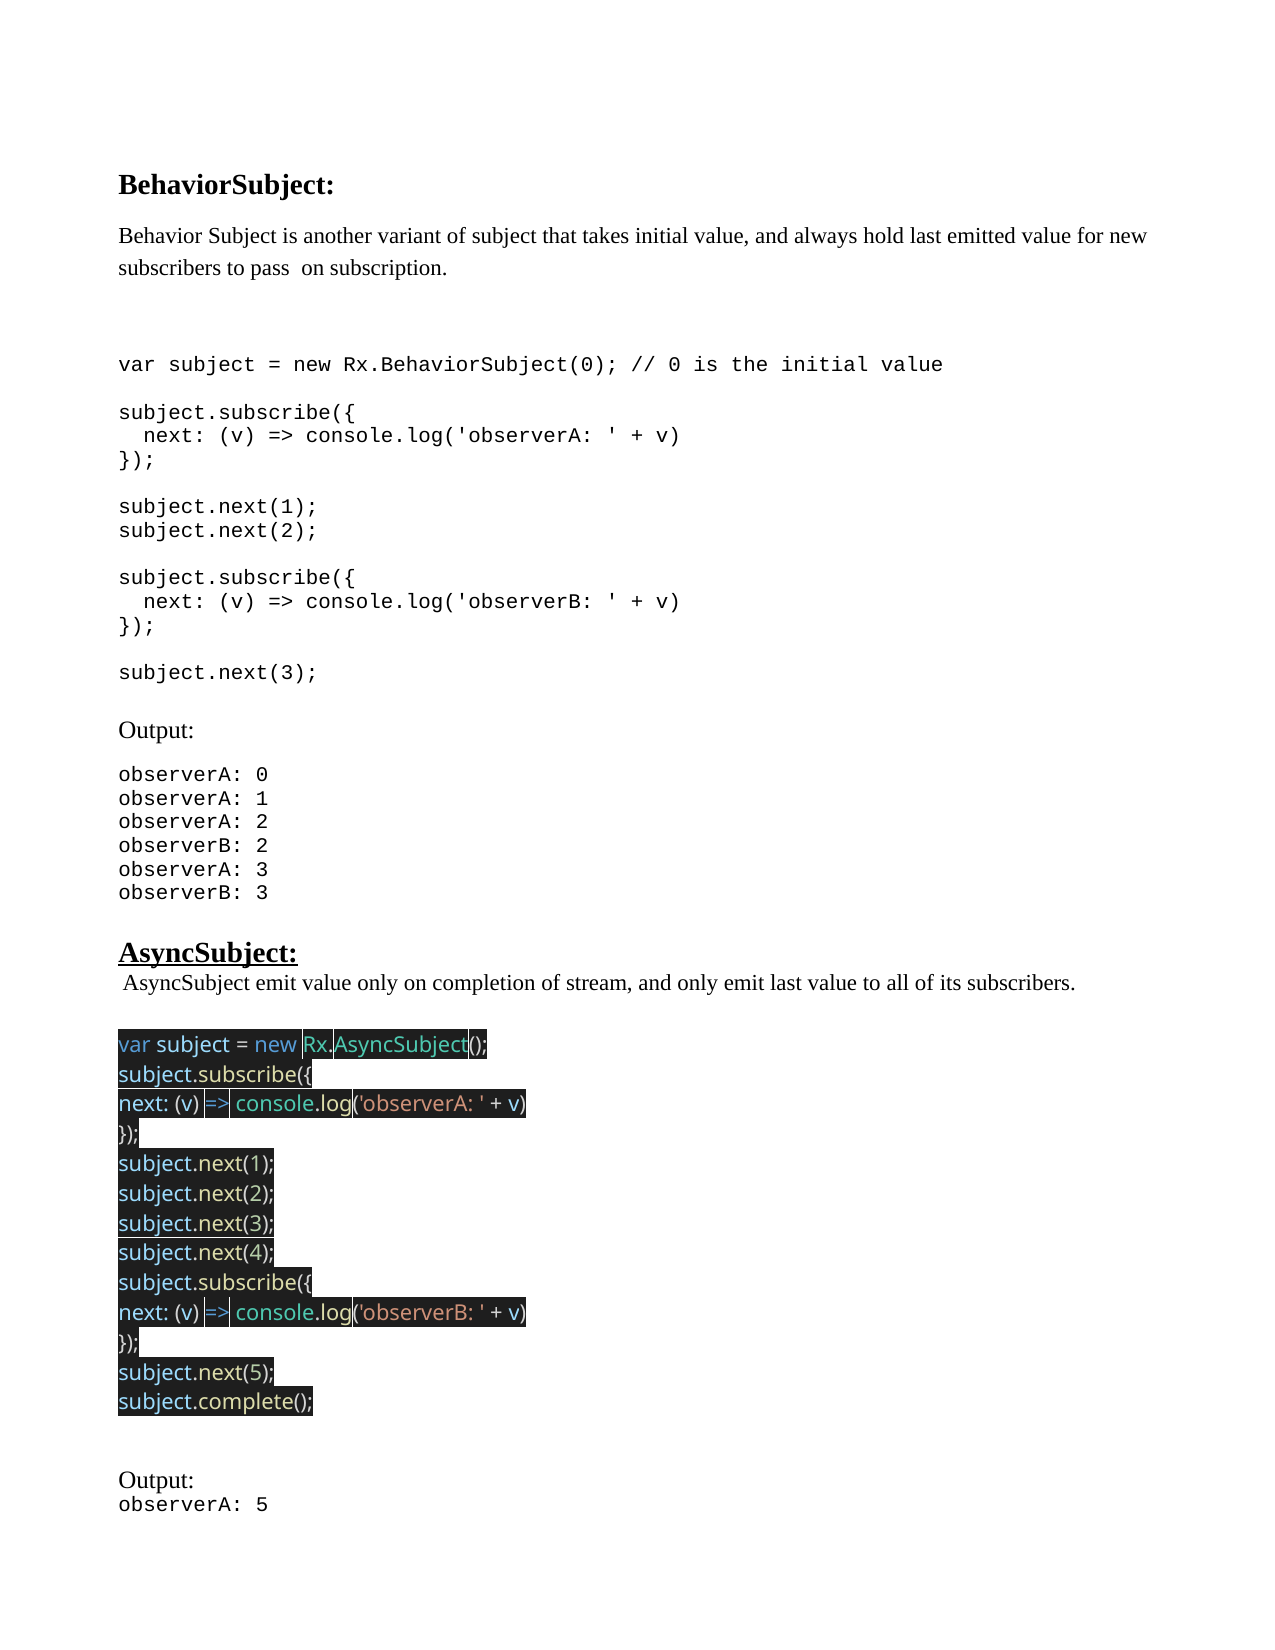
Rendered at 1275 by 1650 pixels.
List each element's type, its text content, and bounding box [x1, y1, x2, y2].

text var subject = new Rx.AsyncSubject(); [118, 1029, 1157, 1059]
text }); [118, 449, 1157, 473]
text }); [118, 1327, 1157, 1357]
text BehaviorSubject: [118, 167, 1157, 201]
text }); [118, 1118, 1157, 1148]
text observerA: 1 [118, 788, 1157, 811]
text subject.next(2); [118, 520, 1157, 544]
text subject.next(2); [118, 1178, 1157, 1208]
text subject.complete(); [118, 1386, 1157, 1416]
text subject.next(4); [118, 1237, 1157, 1267]
text AsyncSubject emit value only on completion of stream, and only emit last value to all of its subscribers. [118, 969, 1157, 995]
text next: (v) => console.log('observerB: ' + v) [118, 1297, 1157, 1327]
text subject.next(1); [118, 496, 1157, 520]
text Output: [118, 715, 1157, 744]
text next: (v) => console.log('observerB: ' + v) [118, 591, 1157, 614]
text observerA: 2 [118, 811, 1157, 835]
text subject.next(5); [118, 1357, 1157, 1386]
text observerA: 0 [118, 764, 1157, 788]
text observerA: 5 [118, 1494, 1157, 1518]
text observerB: 2 [118, 835, 1157, 859]
text observerA: 3 [118, 859, 1157, 882]
text var subject = new Rx.BehaviorSubject(0); // 0 is the initial value [118, 354, 1157, 378]
text subject.next(3); [118, 1208, 1157, 1237]
text subject.next(1); [118, 1148, 1157, 1178]
text next: (v) => console.log('observerA: ' + v) [118, 1088, 1157, 1118]
text subject.subscribe({ [118, 1267, 1157, 1297]
text observerB: 3 [118, 882, 1157, 906]
text }); [118, 614, 1157, 638]
text Output: [118, 1465, 1157, 1494]
text subject.subscribe({ [118, 402, 1157, 425]
text subject.subscribe({ [118, 1059, 1157, 1088]
text next: (v) => console.log('observerA: ' + v) [118, 425, 1157, 449]
text Behavior Subject is another variant of subject that takes initial value, and always hold last emitted value for new subscribers to pass on subscription. [118, 222, 1157, 280]
text subject.next(3); [118, 662, 1157, 686]
text subject.subscribe({ [118, 567, 1157, 591]
text AsyncSubject: [118, 935, 1157, 969]
